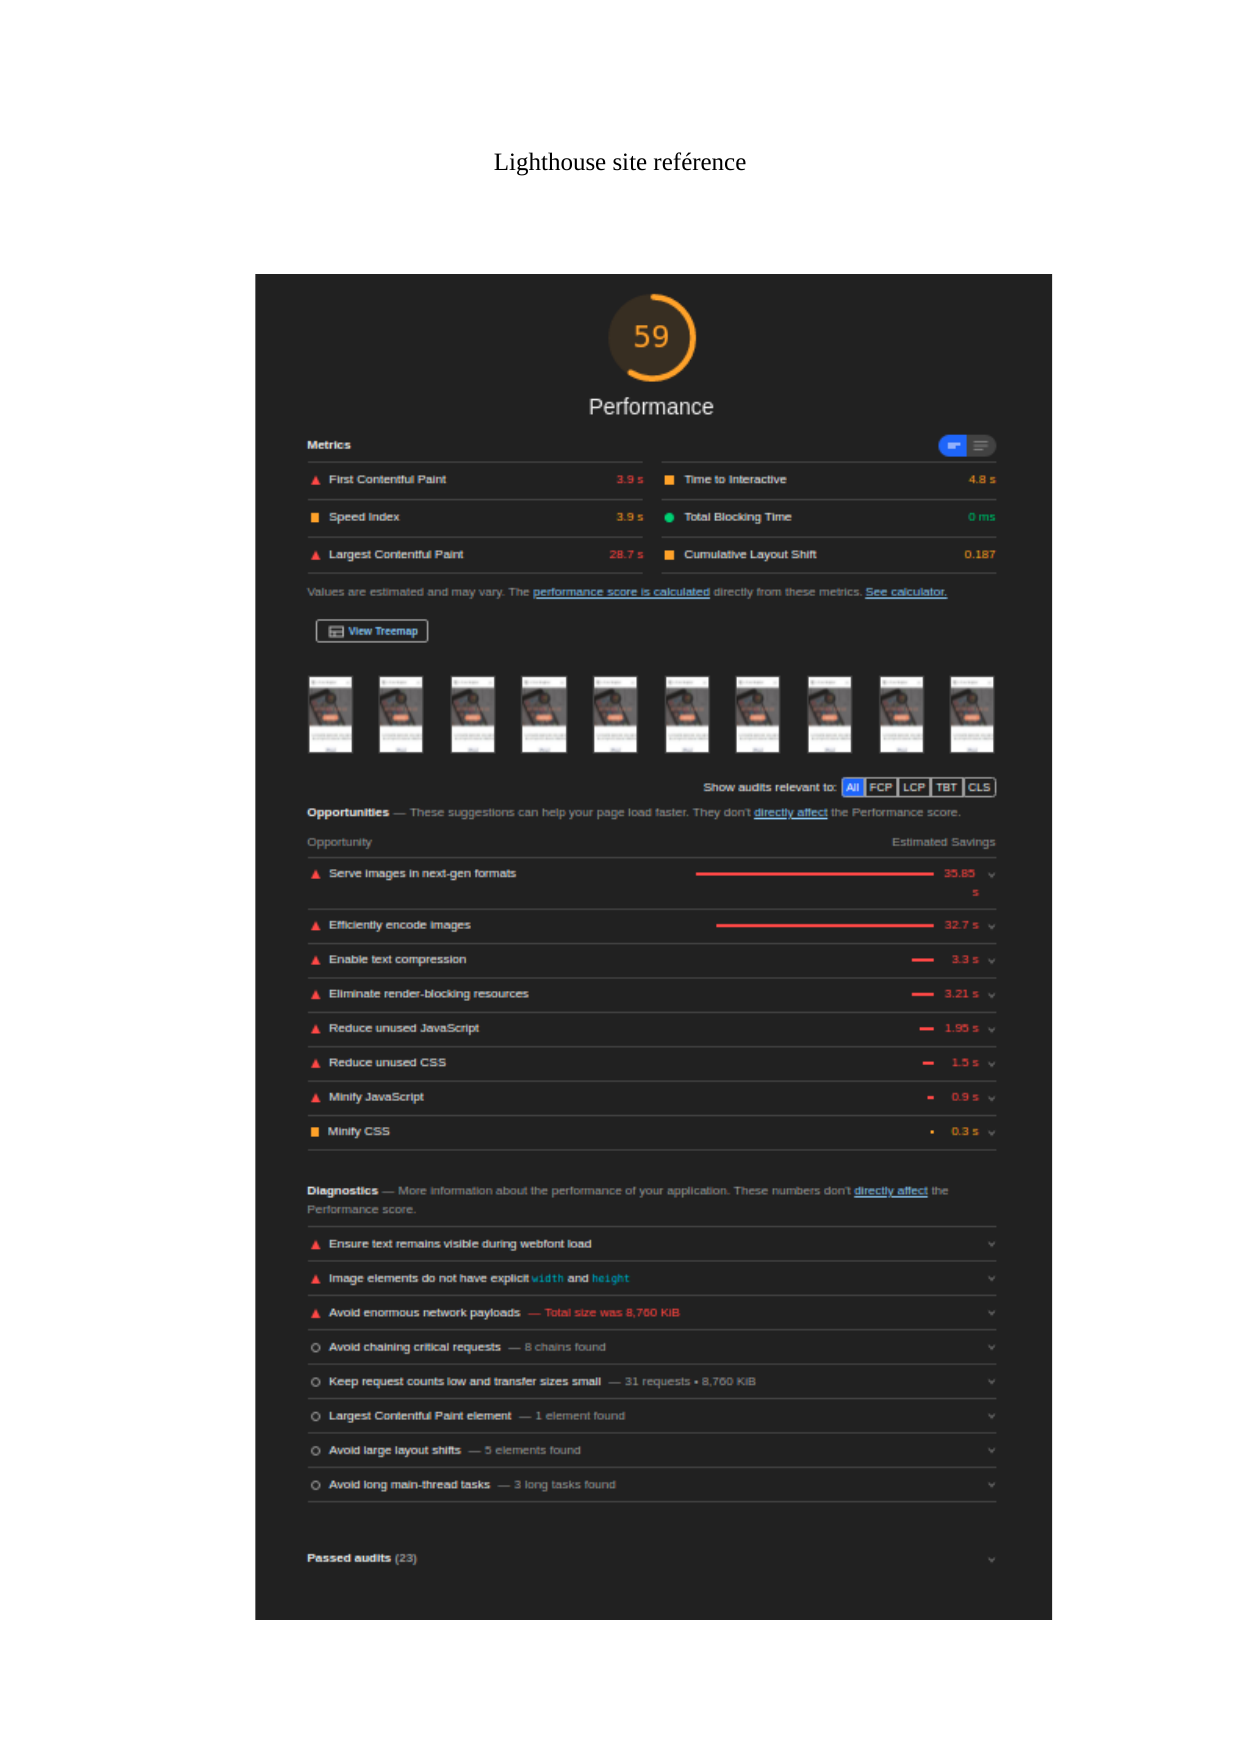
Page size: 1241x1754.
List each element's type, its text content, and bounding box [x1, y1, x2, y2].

picture [255, 274, 1053, 1620]
text Lighthouse site reférence [118, 147, 1122, 176]
